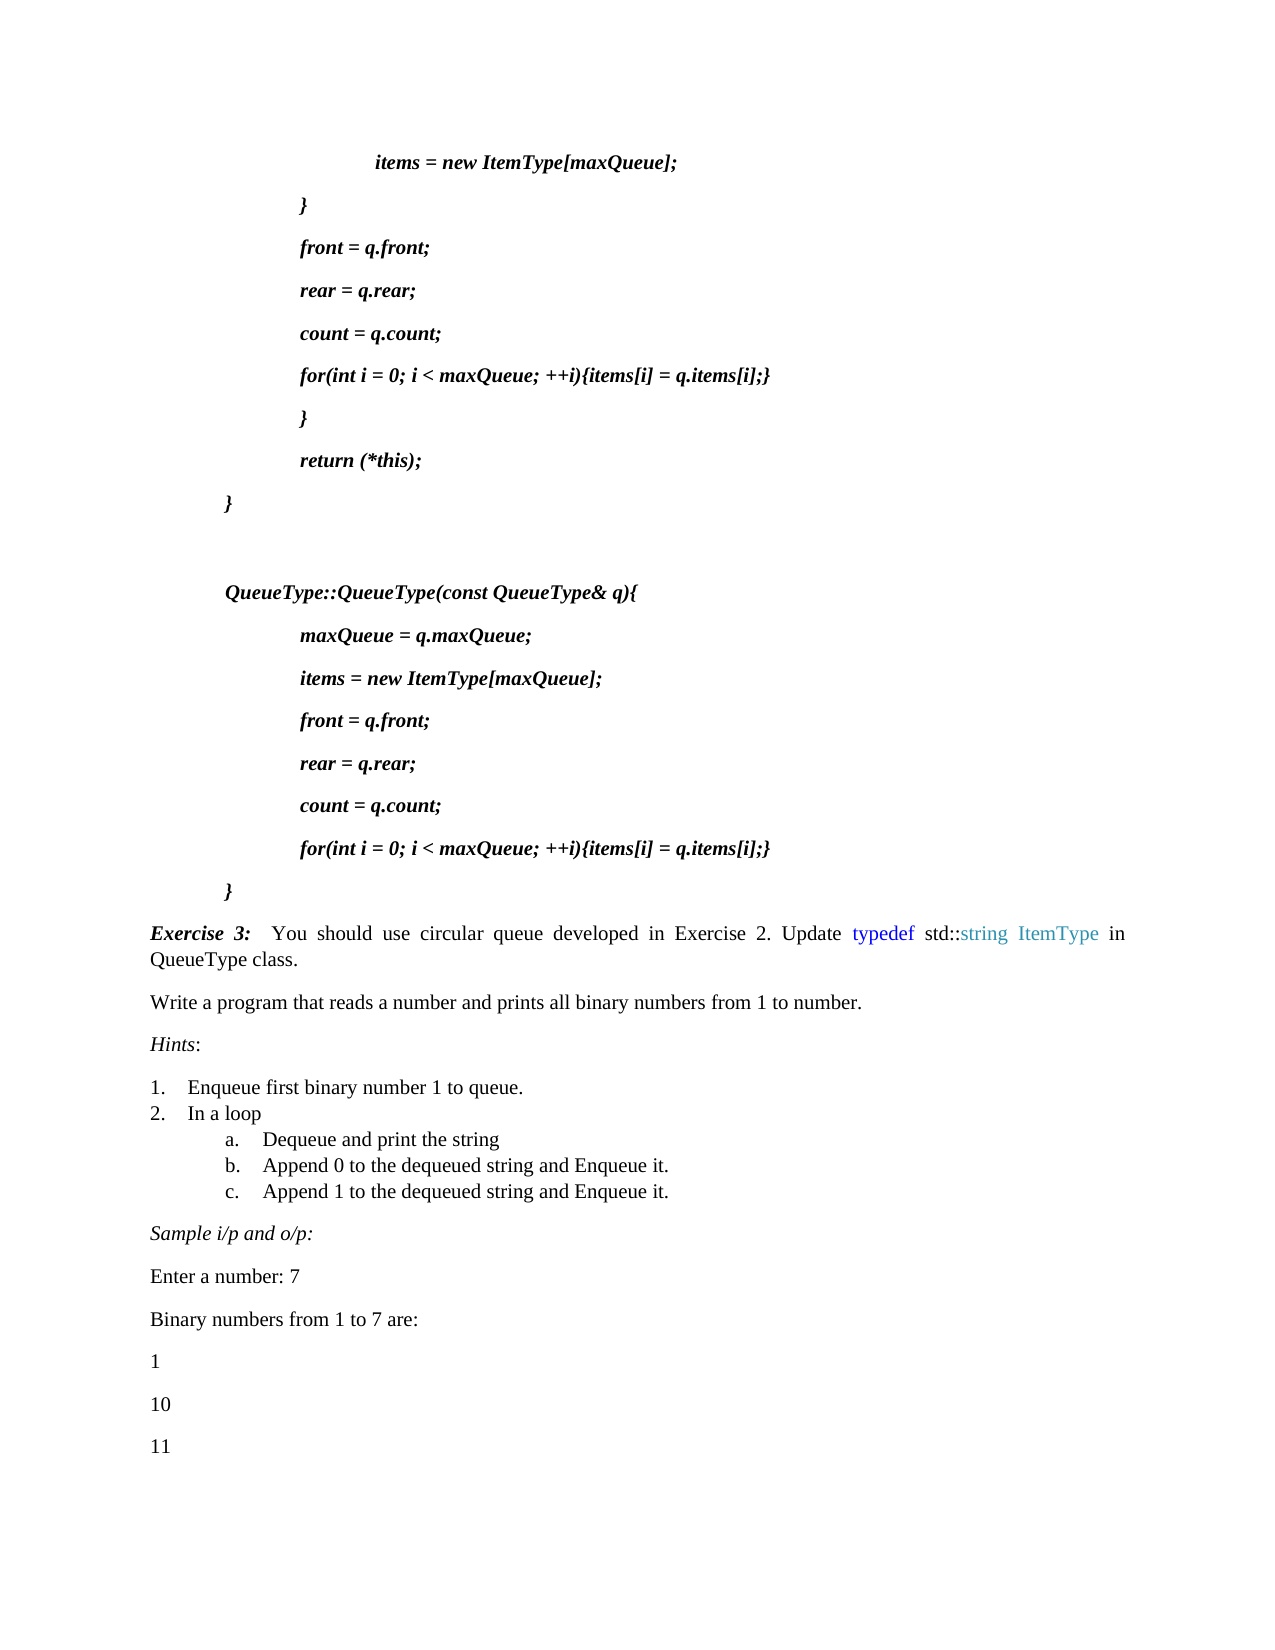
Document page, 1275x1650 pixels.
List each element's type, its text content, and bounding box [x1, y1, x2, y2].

list Dequeue and print the string [225, 1127, 1125, 1151]
list In a loop [150, 1101, 1125, 1125]
text Binary numbers from 1 to 7 are: [150, 1306, 1125, 1331]
text } [150, 878, 1125, 903]
text items = new ItemType[maxQueue]; [150, 666, 1125, 689]
text Hints: [150, 1032, 1125, 1056]
text front = q.front; [150, 235, 1125, 259]
text 1 [150, 1349, 1125, 1373]
text items = new ItemType[maxQueue]; [150, 150, 1125, 174]
text } [150, 193, 1125, 217]
text } [150, 491, 1125, 515]
text rear = q.rear; [150, 278, 1125, 302]
list Append 1 to the dequeued string and Enqueue it. [225, 1179, 1125, 1203]
text count = q.count; [150, 793, 1125, 817]
text Sample i/p and o/p: [150, 1221, 1125, 1245]
text } [150, 406, 1125, 430]
text 11 [150, 1434, 1125, 1458]
text Enter a number: 7 [150, 1264, 1125, 1288]
text maxQueue = q.maxQueue; [150, 623, 1125, 647]
list Enqueue first binary number 1 to queue. [150, 1075, 1125, 1099]
text QueueType::QueueType(const QueueType& q){ [150, 580, 1125, 604]
text front = q.front; [150, 708, 1125, 732]
text for(int i = 0; i < maxQueue; ++i){items[i] = q.items[i];} [150, 363, 1125, 387]
text return (*this); [150, 448, 1125, 472]
text 10 [150, 1392, 1125, 1416]
list Append 0 to the dequeued string and Enqueue it. [225, 1153, 1125, 1177]
text Exercise 3: You should use circular queue developed in Exercise 2. Update typedef std::string ItemType in QueueType class. [150, 921, 1125, 971]
text for(int i = 0; i < maxQueue; ++i){items[i] = q.items[i];} [150, 836, 1125, 860]
text count = q.count; [150, 320, 1125, 344]
text rear = q.rear; [150, 751, 1125, 775]
text Write a program that reads a number and prints all binary numbers from 1 to number. [150, 990, 1125, 1014]
